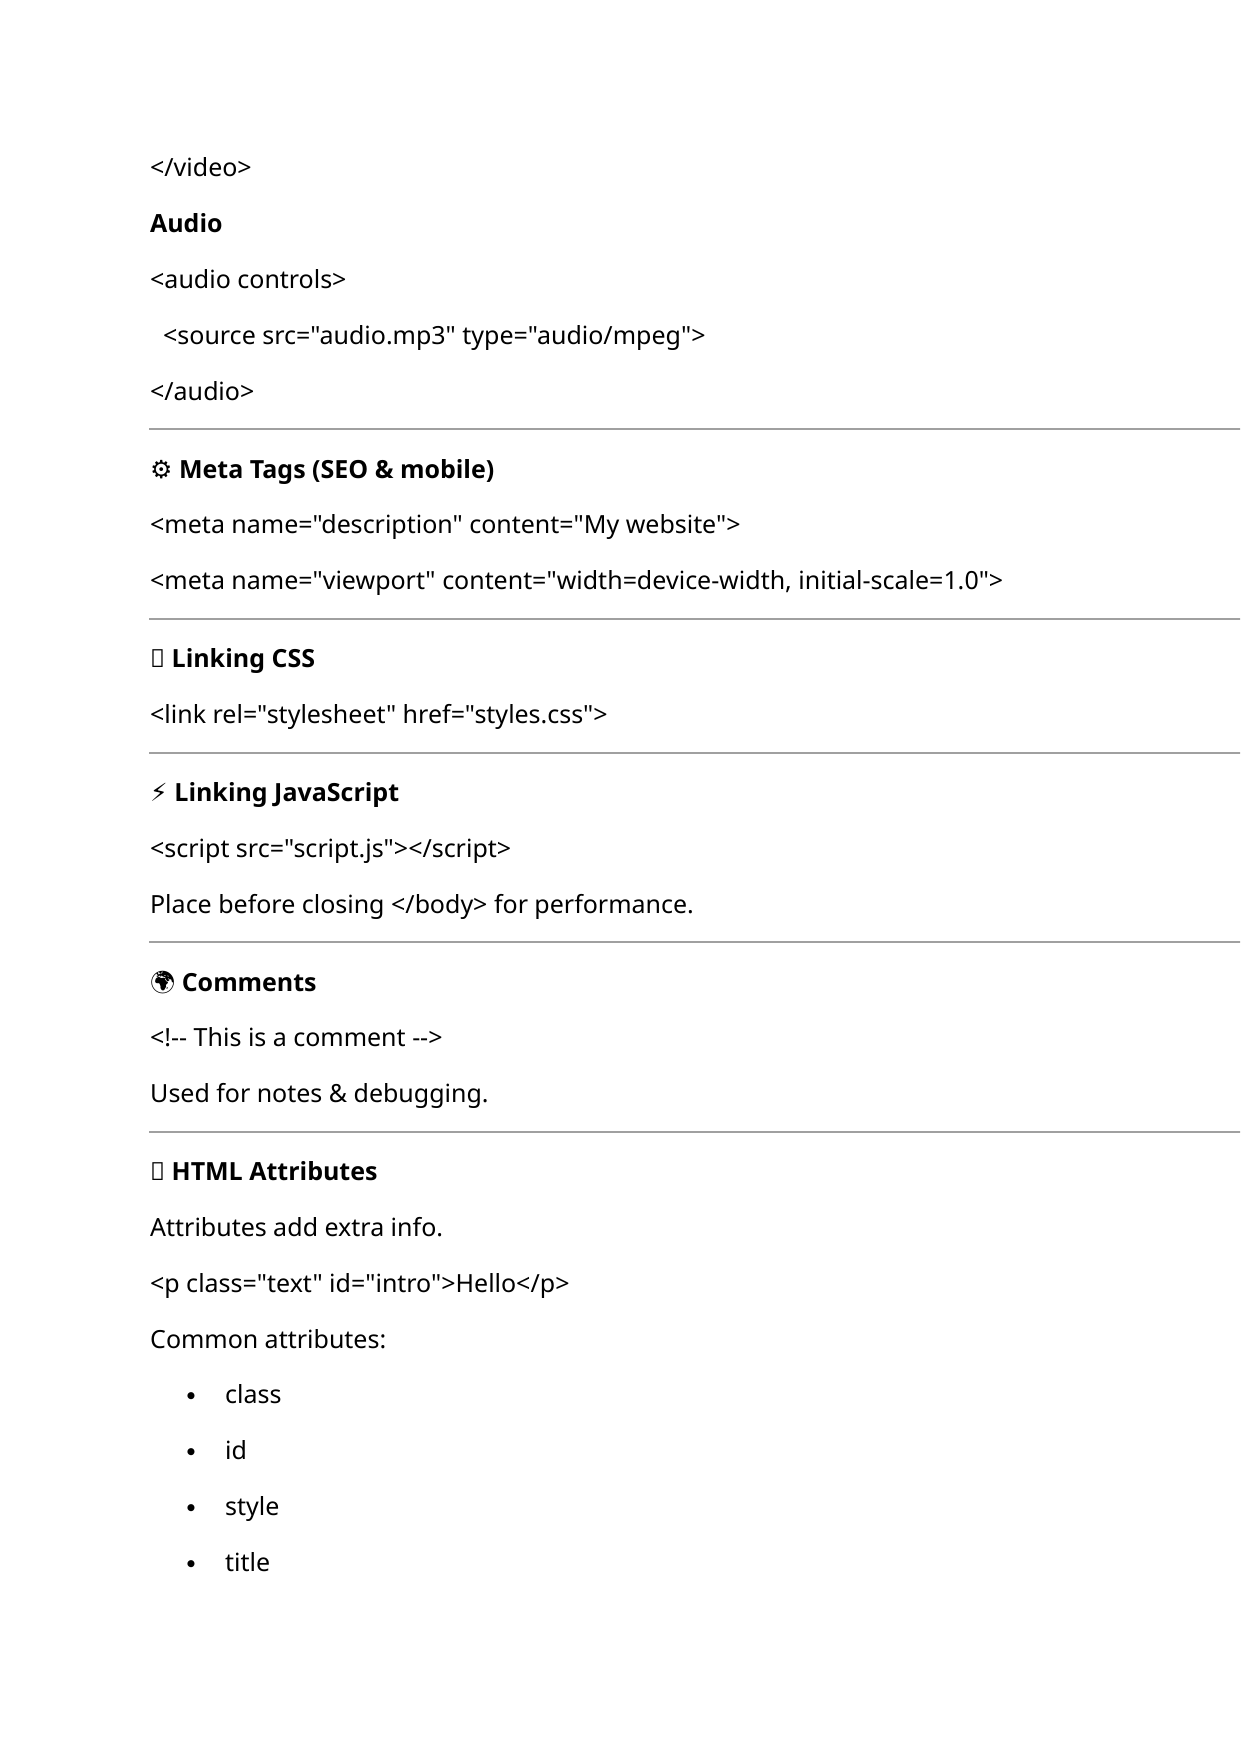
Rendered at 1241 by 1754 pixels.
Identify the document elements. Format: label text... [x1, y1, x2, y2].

text 🎨 Linking CSS [150, 641, 1090, 675]
text </video> [150, 150, 1090, 184]
list class [187, 1377, 1090, 1411]
text Common attributes: [150, 1321, 1090, 1355]
list id [187, 1433, 1090, 1467]
text Used for notes & debugging. [150, 1076, 1090, 1110]
text Audio [150, 206, 1090, 240]
list style [187, 1489, 1090, 1523]
text Place before closing </body> for performance. [150, 886, 1090, 920]
text 🌍 Comments [150, 964, 1090, 998]
text </audio> [150, 373, 1090, 407]
text 🧠 HTML Attributes [150, 1154, 1090, 1188]
text <source src="audio.mp3" type="audio/mpeg"> [150, 317, 1090, 352]
text ⚡ Linking JavaScript [150, 774, 1090, 809]
text <link rel="stylesheet" href="styles.css"> [150, 697, 1090, 731]
text <meta name="viewport" content="width=device-width, initial-scale=1.0"> [150, 563, 1090, 597]
list title [187, 1544, 1090, 1579]
text <audio controls> [150, 262, 1090, 296]
text <!-- This is a comment --> [150, 1020, 1090, 1054]
text <script src="script.js"></script> [150, 830, 1090, 864]
text <meta name="description" content="My website"> [150, 507, 1090, 541]
text Attributes add extra info. [150, 1209, 1090, 1244]
text ⚙️ Meta Tags (SEO & mobile) [150, 451, 1090, 485]
text <p class="text" id="intro">Hello</p> [150, 1265, 1090, 1299]
